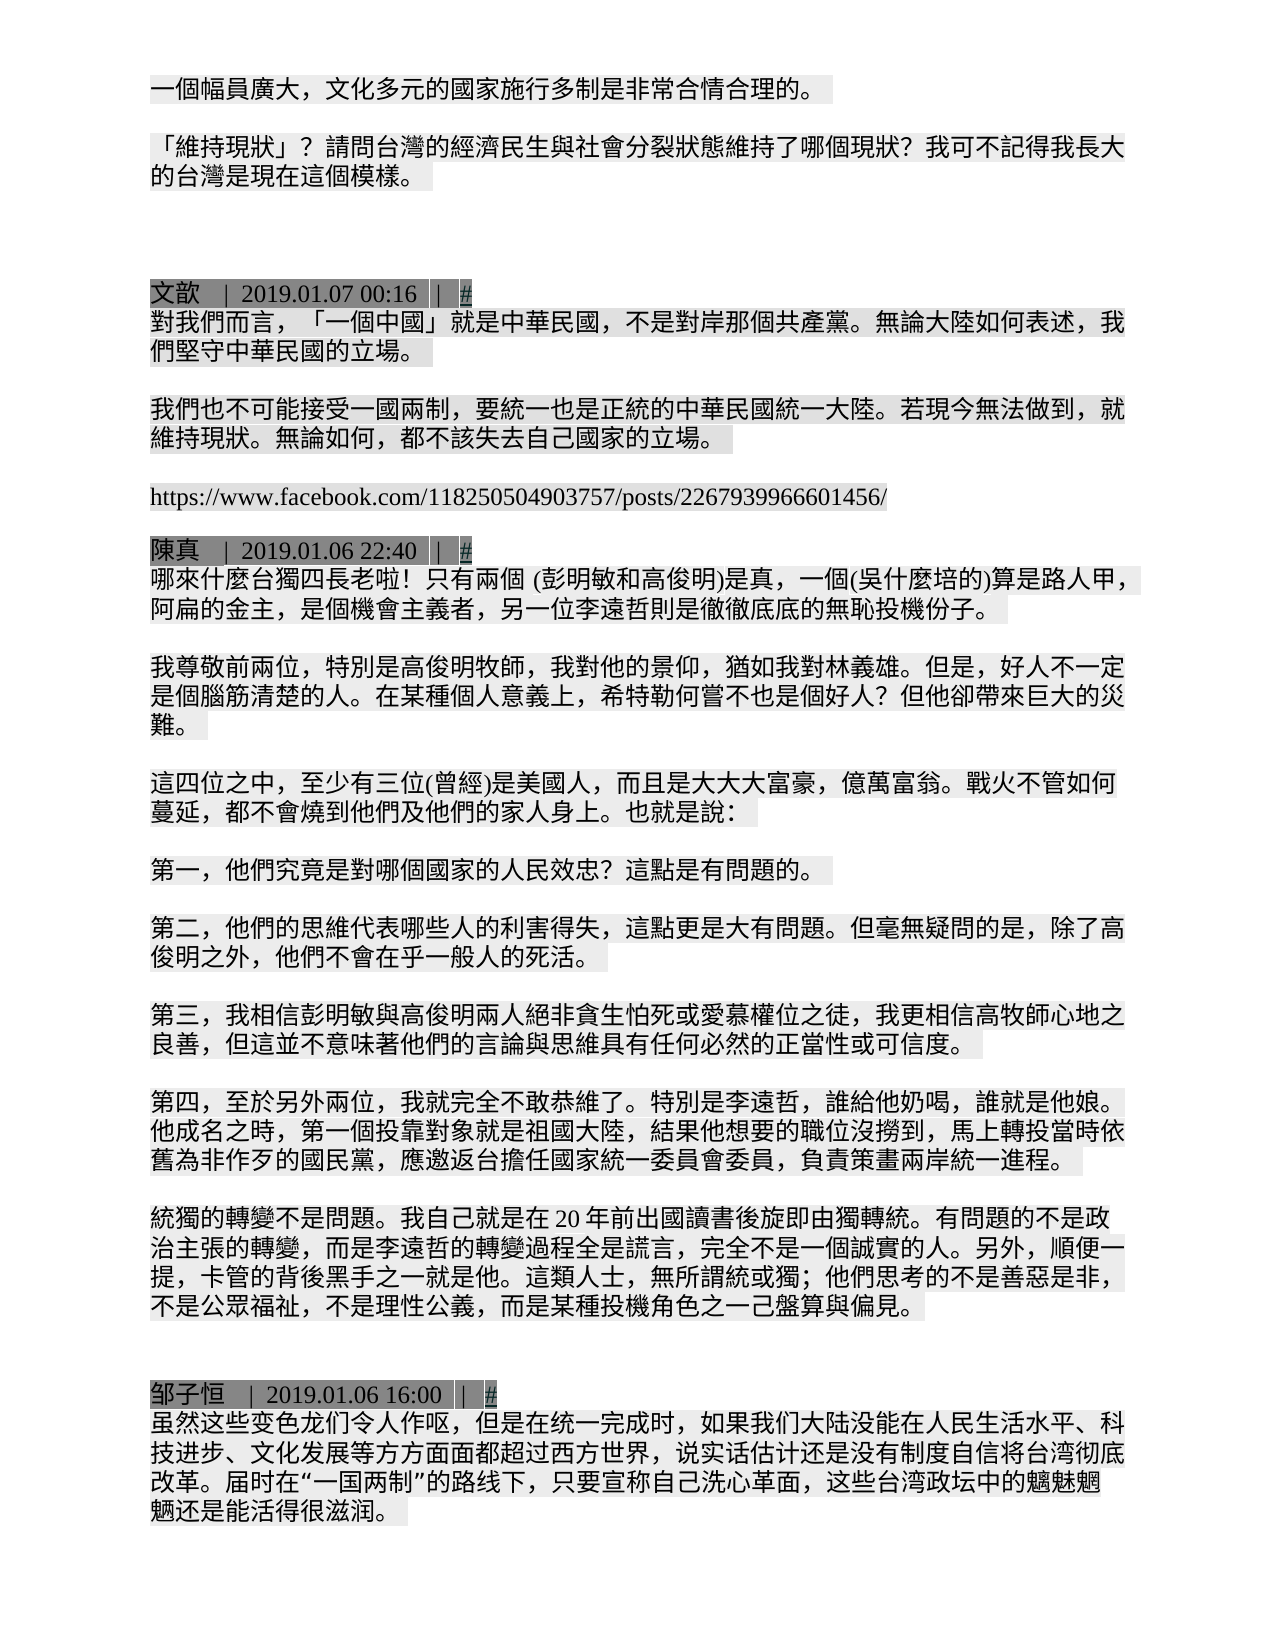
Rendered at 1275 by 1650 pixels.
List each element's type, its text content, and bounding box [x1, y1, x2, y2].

text 對我們而言，「一個中國」就是中華民國，不是對岸那個共產黨。無論大陸如何表述，我們堅守中華民國的立場。 我們也不可能接受一國兩制，要統一也是正統的中華民國統一大陸。若現今無法做到，就維持現狀。無論如何，都不該失去自己國家的立場。 https://www.facebook.com/118250504903757/posts/2267939966601456/ [150, 308, 1125, 511]
text 文歆: 說幾句不甚中聽的話。你的想法基本上和滿人剛統治中國的時候死也不肯留辮子的漢人差不多；留了兩百多年之後又死也不肯剪。你沒想清楚什麼是該堅持的，什麼是可改變的。中國大陸這塊土地，幾千年來改朝換代多少次？還有數百年大小王國林立、交相征伐，你堅持中華民國這個國號的目的是什麼？為何中華民國和中華人民共和國不能就是「中國」？更別說你真的應該去弄清楚國際現實與歷史：所謂「中華民國被驅逐出聯合國」到底是什麼意思。世界上沒有任何政黨沒有不良紀錄，包括你認同的中華民國的創建黨。共產黨走過很多彎路，犯了不少過錯，但是沒你想得那麼天理不容，沒國民黨宣傳的那麼「偏離正道」。 「一國兩制」被污名化得夠久了。你可知道美國也算一國兩制，甚至多制？美國雖然有聯邦法，但那是在國防與外交上，除此之外各州的州政府在許多方面都有很大的「自治權」。比如廢除死刑只是部分的州，但是仍然有30個州是保留死刑的；各州的稅（所得税、房屋税、交易税...）也不同；甚至連教育方面各州都有很大的自主權，比如有極少數基督教保守區這些年來一直想把演化論從科學教育裡去掉，但是因為實在做不到，就玩別的花樣，但是離題的事我就不多說。同性戀婚姻也是經過相當長的一段時間才成為全國合法。總之，一個幅員廣大，文化多元的國家施行多制是非常合情合理的。 「維持現狀」？請問台灣的經濟民生與社會分裂狀態維持了哪個現狀？我可不記得我長大的台灣是現在這個模樣。 [150, 75, 1125, 254]
text 虽然这些变色龙们令人作呕，但是在统一完成时，如果我们大陆没能在人民生活水平、科技进步、文化发展等方方面面都超过西方世界，说实话估计还是没有制度自信将台湾彻底改革。届时在“一国两制”的路线下，只要宣称自己洗心革面，这些台湾政坛中的魑魅魍魉还是能活得很滋润。 [150, 1409, 1125, 1555]
text 哪來什麼台獨四長老啦！只有兩個 (彭明敏和高俊明)是真，一個(吳什麼培的)算是路人甲，阿扁的金主，是個機會主義者，另一位李遠哲則是徹徹底底的無恥投機份子。 我尊敬前兩位，特別是高俊明牧師，我對他的景仰，猶如我對林義雄。但是，好人不一定是個腦筋清楚的人。在某種個人意義上，希特勒何嘗不也是個好人？但他卻帶來巨大的災難。 這四位之中，至少有三位(曾經)是美國人，而且是大大大富豪，億萬富翁。戰火不管如何蔓延，都不會燒到他們及他們的家人身上。也就是說： 第一，他們究竟是對哪個國家的人民效忠？這點是有問題的。 第二，他們的思維代表哪些人的利害得失，這點更是大有問題。但毫無疑問的是，除了高俊明之外，他們不會在乎一般人的死活。 第三，我相信彭明敏與高俊明兩人絕非貪生怕死或愛慕權位之徒，我更相信高牧師心地之良善，但這並不意味著他們的言論與思維具有任何必然的正當性或可信度。 第四，至於另外兩位，我就完全不敢恭維了。特別是李遠哲，誰給他奶喝，誰就是他娘。他成名之時，第一個投靠對象就是祖國大陸，結果他想要的職位沒撈到，馬上轉投當時依舊為非作歹的國民黨，應邀返台擔任國家統一委員會委員，負責策畫兩岸統一進程。 統獨的轉變不是問題。我自己就是在20年前出國讀書後旋即由獨轉統。有問題的不是政治主張的轉變，而是李遠哲的轉變過程全是謊言，完全不是一個誠實的人。另外，順便一提，卡管的背後黑手之一就是他。這類人士，無所謂統或獨；他們思考的不是善惡是非，不是公眾福祉，不是理性公義，而是某種投機角色之一己盤算與偏見。 [150, 566, 1125, 1321]
text 文歆 | 2019.01.07 00:16 | # [150, 279, 1125, 308]
text 陳真 | 2019.01.06 22:40 | # [150, 536, 1125, 566]
text 邹子恒 | 2019.01.06 16:00 | # [150, 1380, 1125, 1409]
